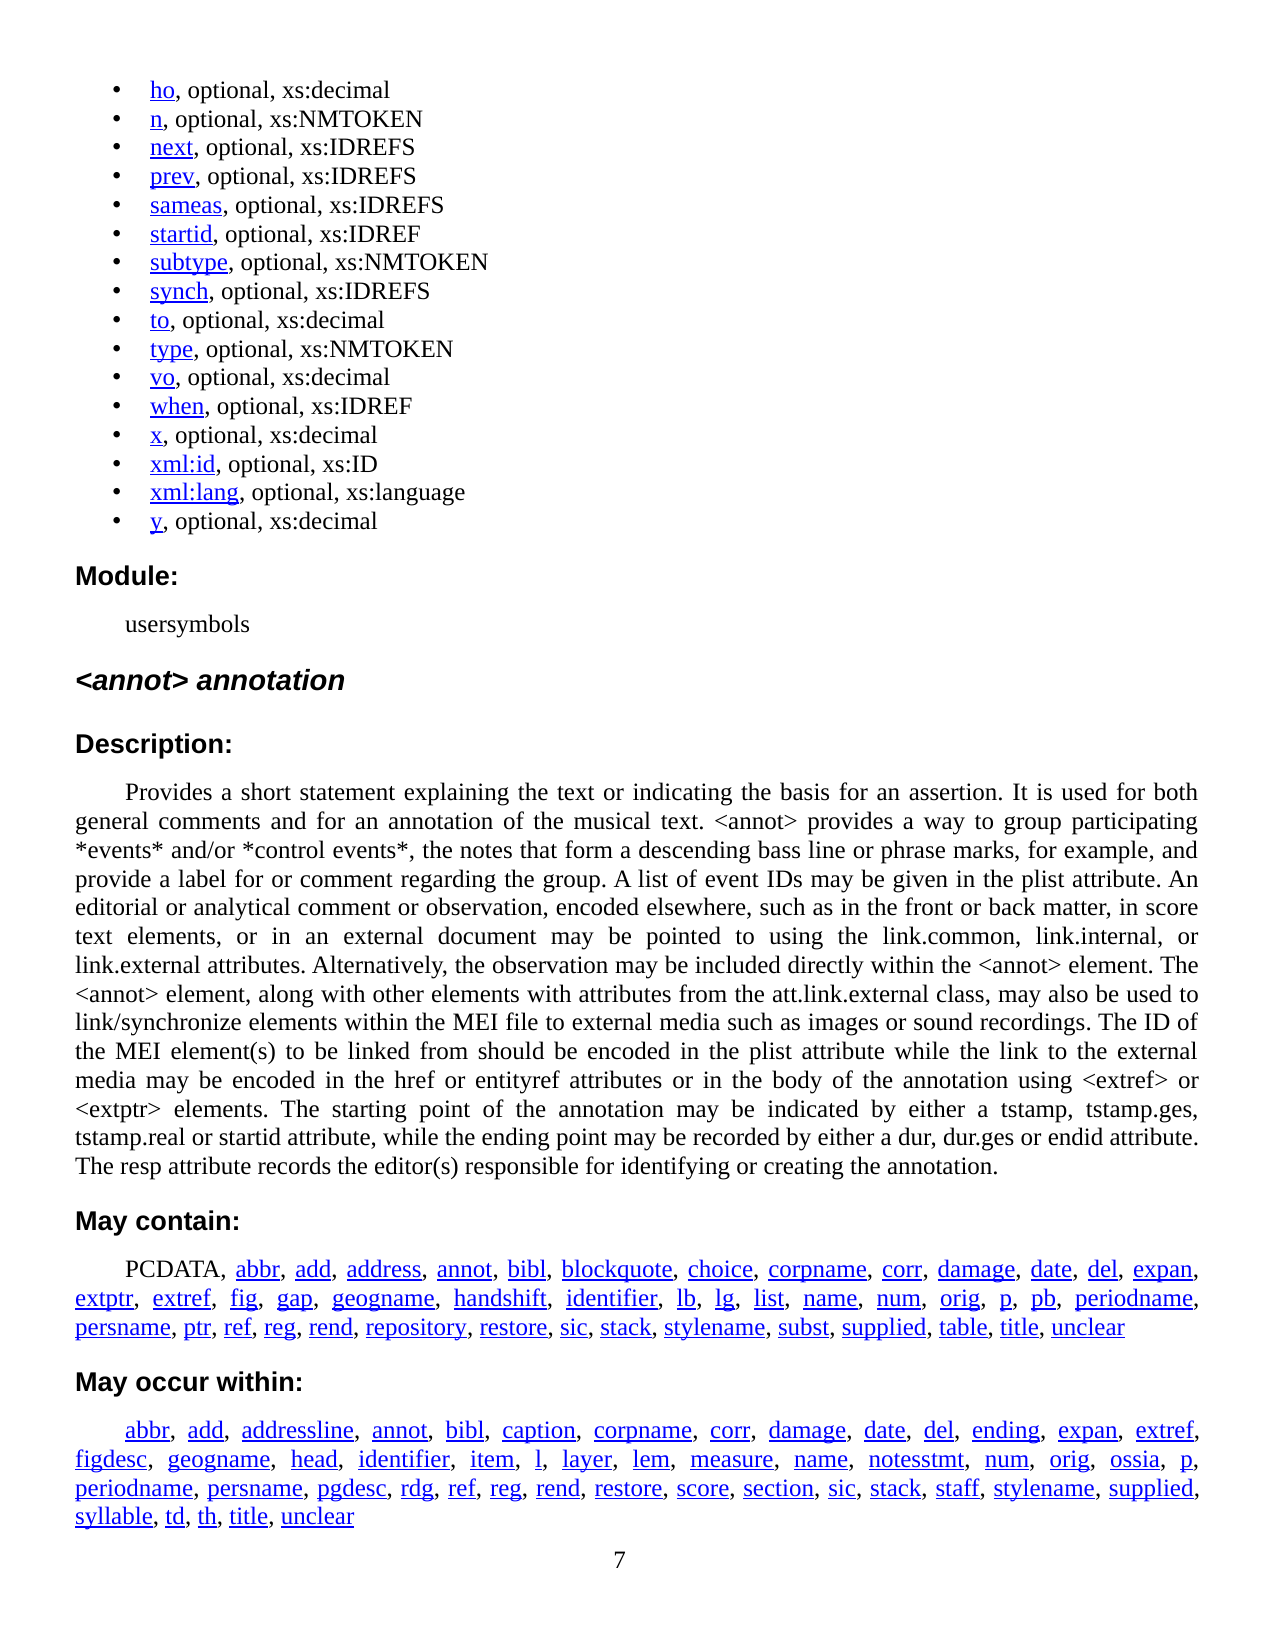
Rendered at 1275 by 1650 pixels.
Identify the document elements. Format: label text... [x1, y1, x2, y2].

list n, optional, xs:NMTOKEN [112, 104, 1200, 132]
list to, optional, xs:decimal [112, 305, 1200, 334]
list startid, optional, xs:IDREF [112, 219, 1200, 247]
subtitle Description: [75, 728, 1200, 759]
subtitle May contain: [75, 1205, 1200, 1236]
list subtype, optional, xs:NMTOKEN [112, 247, 1200, 276]
list next, optional, xs:IDREFS [112, 132, 1200, 161]
list y, optional, xs:decimal [112, 506, 1200, 535]
subtitle May occur within: [75, 1366, 1200, 1397]
text PCDATA, abbr, add, address, annot, bibl, blockquote, choice, corpname, corr, damage, date, del, expan, extptr, extref, fig, gap, geogname, handshift, identifier, lb, lg, list, name, num, orig, p, pb, periodname, persname, ptr, ref, reg, rend, repository, restore, sic, stack, stylename, subst, supplied, table, title, unclear [75, 1254, 1200, 1341]
text abbr, add, addressline, annot, bibl, caption, corpname, corr, damage, date, del, ending, expan, extref, figdesc, geogname, head, identifier, item, l, layer, lem, measure, name, notesstmt, num, orig, ossia, p, periodname, persname, pgdesc, rdg, ref, reg, rend, restore, score, section, sic, stack, staff, stylename, supplied, syllable, td, th, title, unclear [75, 1415, 1200, 1530]
list synch, optional, xs:IDREFS [112, 276, 1200, 305]
list sameas, optional, xs:IDREFS [112, 190, 1200, 219]
list ho, optional, xs:decimal [112, 75, 1200, 104]
list xml:lang, optional, xs:language [112, 477, 1200, 506]
text Provides a short statement explaining the text or indicating the basis for an assertion. It is used for both general comments and for an annotation of the musical text. <annot> provides a way to group participating *events* and/or *control events*, the notes that form a descending bass line or phrase marks, for example, and provide a label for or comment regarding the group. A list of event IDs may be given in the plist attribute. An editorial or analytical comment or observation, encoded elsewhere, such as in the front or back matter, in score text elements, or in an external document may be pointed to using the link.common, link.internal, or link.external attributes. Alternatively, the observation may be included directly within the <annot> element. The <annot> element, along with other elements with attributes from the att.link.external class, may also be used to link/synchronize elements within the MEI file to external media such as images or sound recordings. The ID of the MEI element(s) to be linked from should be encoded in the plist attribute while the link to the external media may be encoded in the href or entityref attributes or in the body of the annotation using <extref> or <extptr> elements. The starting point of the annotation may be indicated by either a tstamp, tstamp.ges, tstamp.real or startid attribute, while the ending point may be recorded by either a dur, dur.ges or endid attribute. The resp attribute records the editor(s) responsible for identifying or creating the annotation. [75, 777, 1200, 1180]
subtitle Module: [75, 560, 1200, 591]
text usersymbols [75, 609, 1200, 638]
subtitle <annot> annotation [75, 663, 1200, 697]
list vo, optional, xs:decimal [112, 362, 1200, 391]
list x, optional, xs:decimal [112, 420, 1200, 449]
list xml:id, optional, xs:ID [112, 449, 1200, 477]
list when, optional, xs:IDREF [112, 391, 1200, 420]
list prev, optional, xs:IDREFS [112, 161, 1200, 190]
list type, optional, xs:NMTOKEN [112, 334, 1200, 362]
